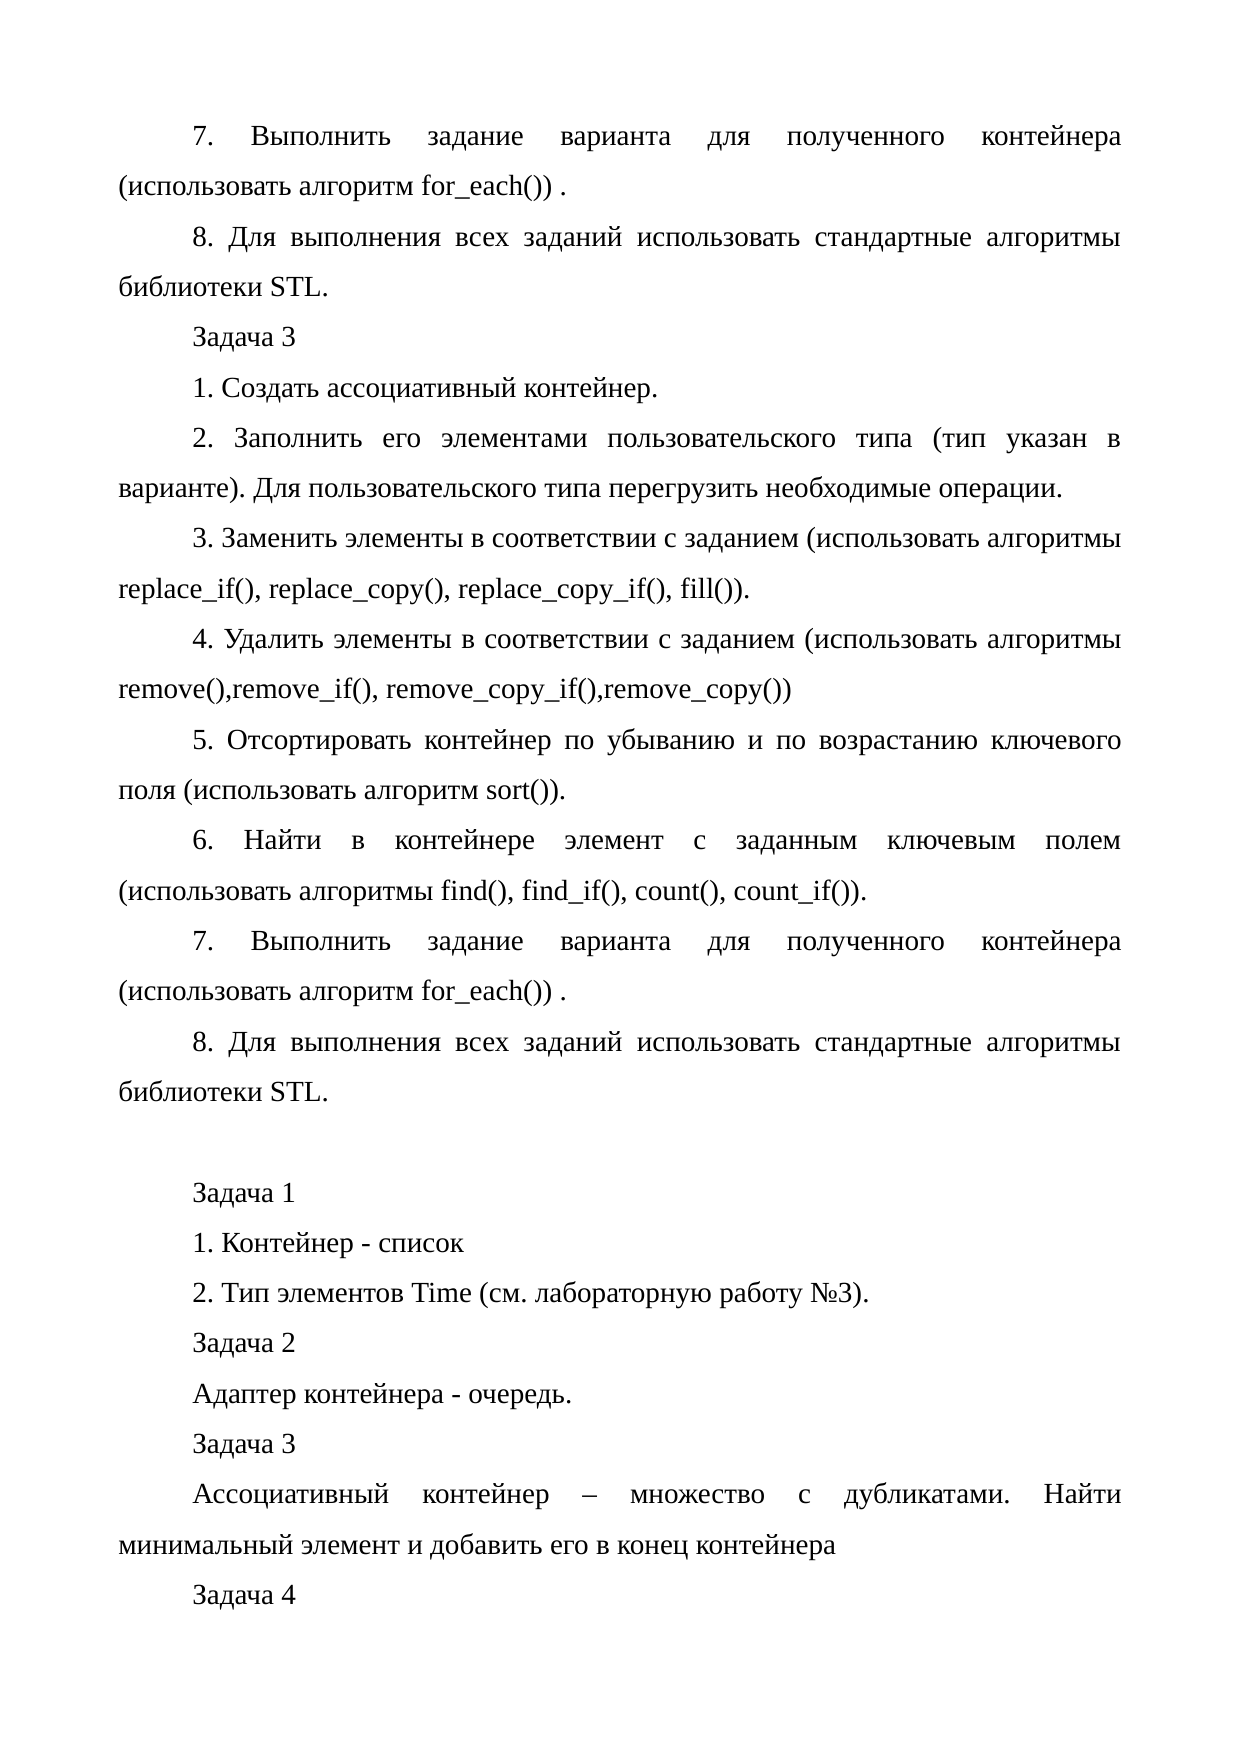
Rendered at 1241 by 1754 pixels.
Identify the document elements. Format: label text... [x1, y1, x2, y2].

text Задача 4 [118, 1577, 1122, 1611]
text Задача 3 [118, 1426, 1122, 1460]
text Ассоциативный контейнер – множество с дубликатами. Найти минимальный элемент и добавить его в конец контейнера [118, 1477, 1122, 1560]
text 5. Отсортировать контейнер по убыванию и по возрастанию ключевого поля (использовать алгоритм sort()). [118, 722, 1122, 806]
text 8. Для выполнения всех заданий использовать стандартные алгоритмы библиотеки STL. [118, 1024, 1122, 1108]
text 1. Контейнер - список [118, 1225, 1122, 1258]
text Задача 1 [118, 1175, 1122, 1208]
text 4. Удалить элементы в соответствии с заданием (использовать алгоритмы remove(),remove_if(), remove_copy_if(),remove_copy()) [118, 621, 1122, 705]
text 8. Для выполнения всех заданий использовать стандартные алгоритмы библиотеки STL. [118, 219, 1122, 303]
text Задача 2 [118, 1326, 1122, 1359]
text Адаптер контейнера - очередь. [118, 1376, 1122, 1409]
text 3. Заменить элементы в соответствии с заданием (использовать алгоритмы replace_if(), replace_copy(), replace_copy_if(), fill()). [118, 521, 1122, 604]
text 2. Заполнить его элементами пользовательского типа (тип указан в варианте). Для пользовательского типа перегрузить необходимые операции. [118, 420, 1122, 504]
text 7. Выполнить задание варианта для полученного контейнера (использовать алгоритм for_each()) . [118, 118, 1122, 202]
text 1. Создать ассоциативный контейнер. [118, 370, 1122, 403]
text 6. Найти в контейнере элемент с заданным ключевым полем (использовать алгоритмы find(), find_if(), count(), count_if()). [118, 822, 1122, 906]
text Задача 3 [118, 319, 1122, 353]
text 2. Тип элементов Time (см. лабораторную работу №3). [118, 1275, 1122, 1309]
text 7. Выполнить задание варианта для полученного контейнера (использовать алгоритм for_each()) . [118, 923, 1122, 1007]
